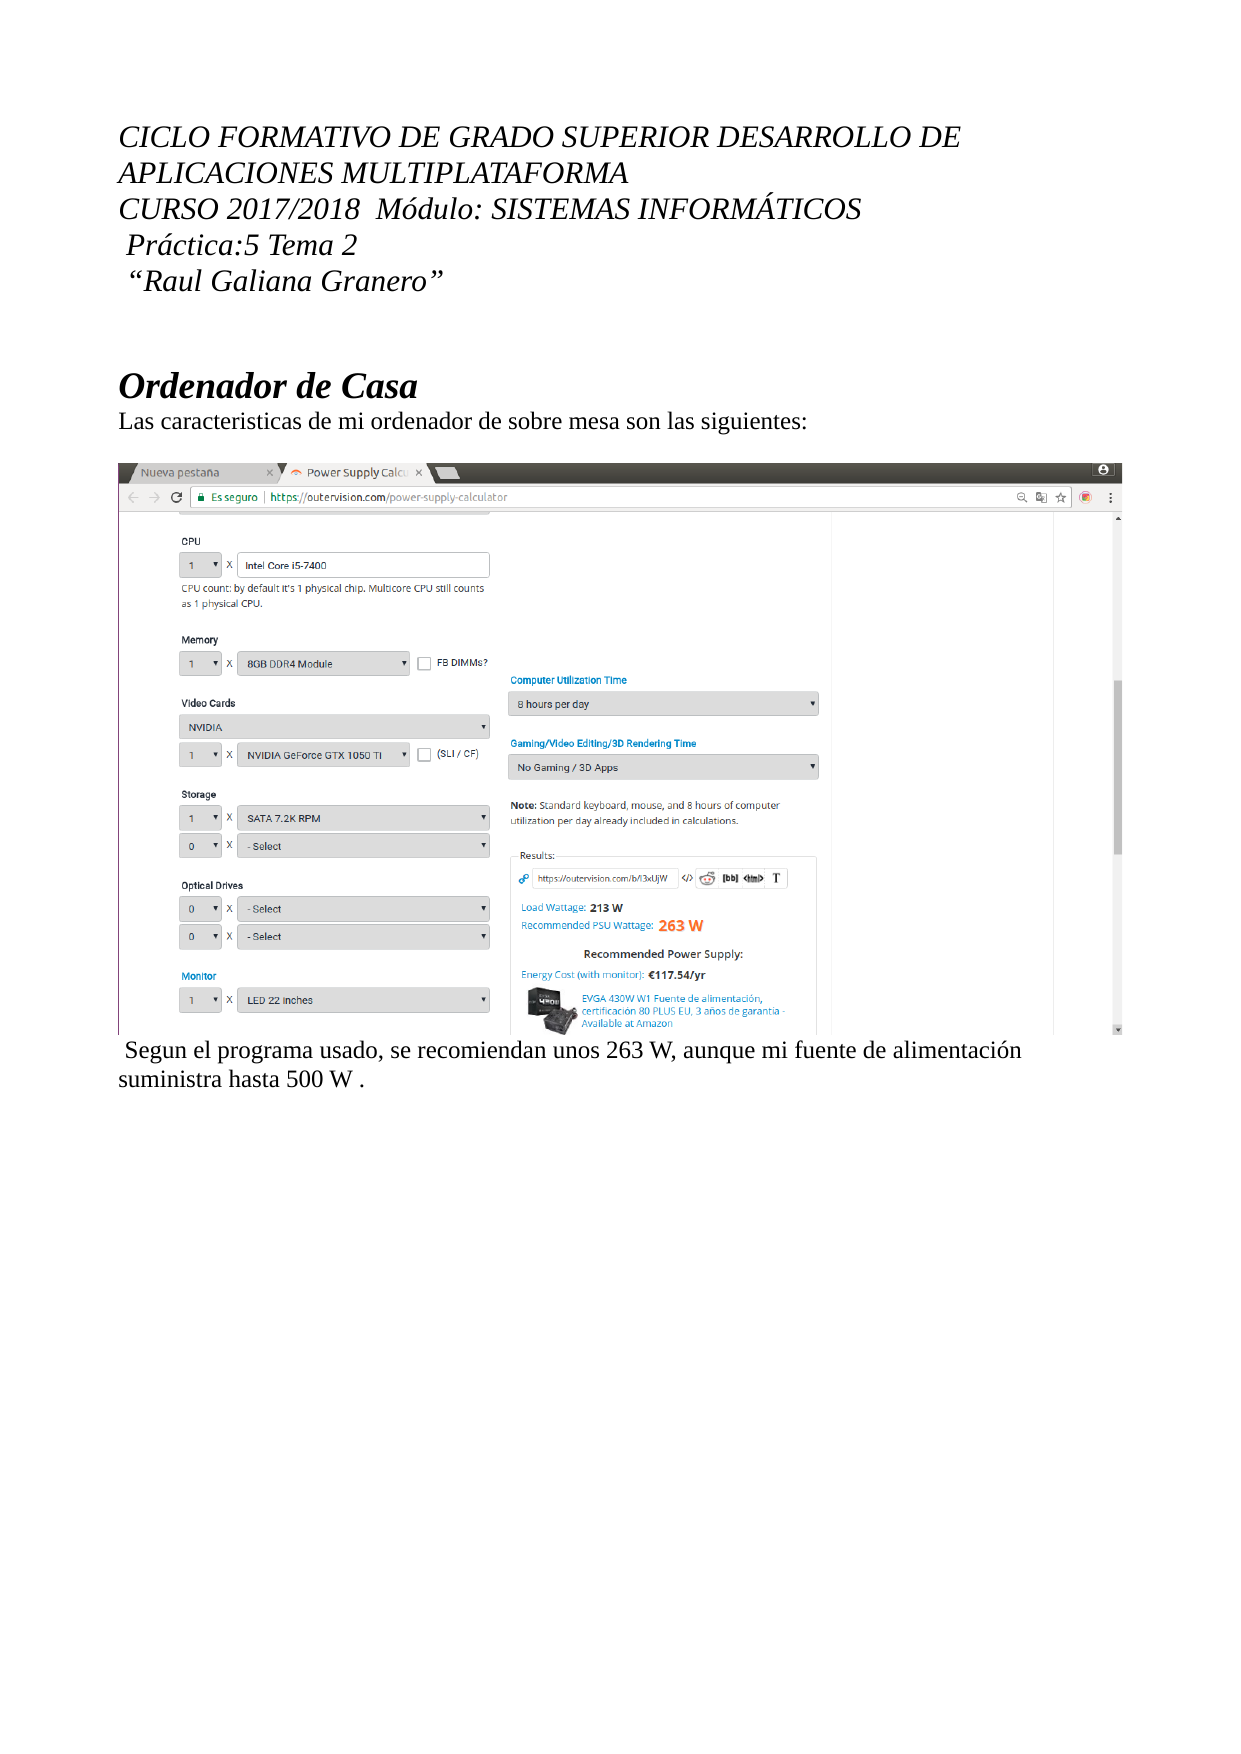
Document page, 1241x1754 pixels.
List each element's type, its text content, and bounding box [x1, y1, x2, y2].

text Ordenador de Casa [118, 363, 1122, 406]
text Segun el programa usado, se recomiendan unos 263 W, aunque mi fuente de alimentación suministra hasta 500 W . [118, 1035, 1122, 1092]
text Las caracteristicas de mi ordenador de sobre mesa son las siguientes: [118, 406, 1122, 435]
picture [118, 463, 1123, 1035]
